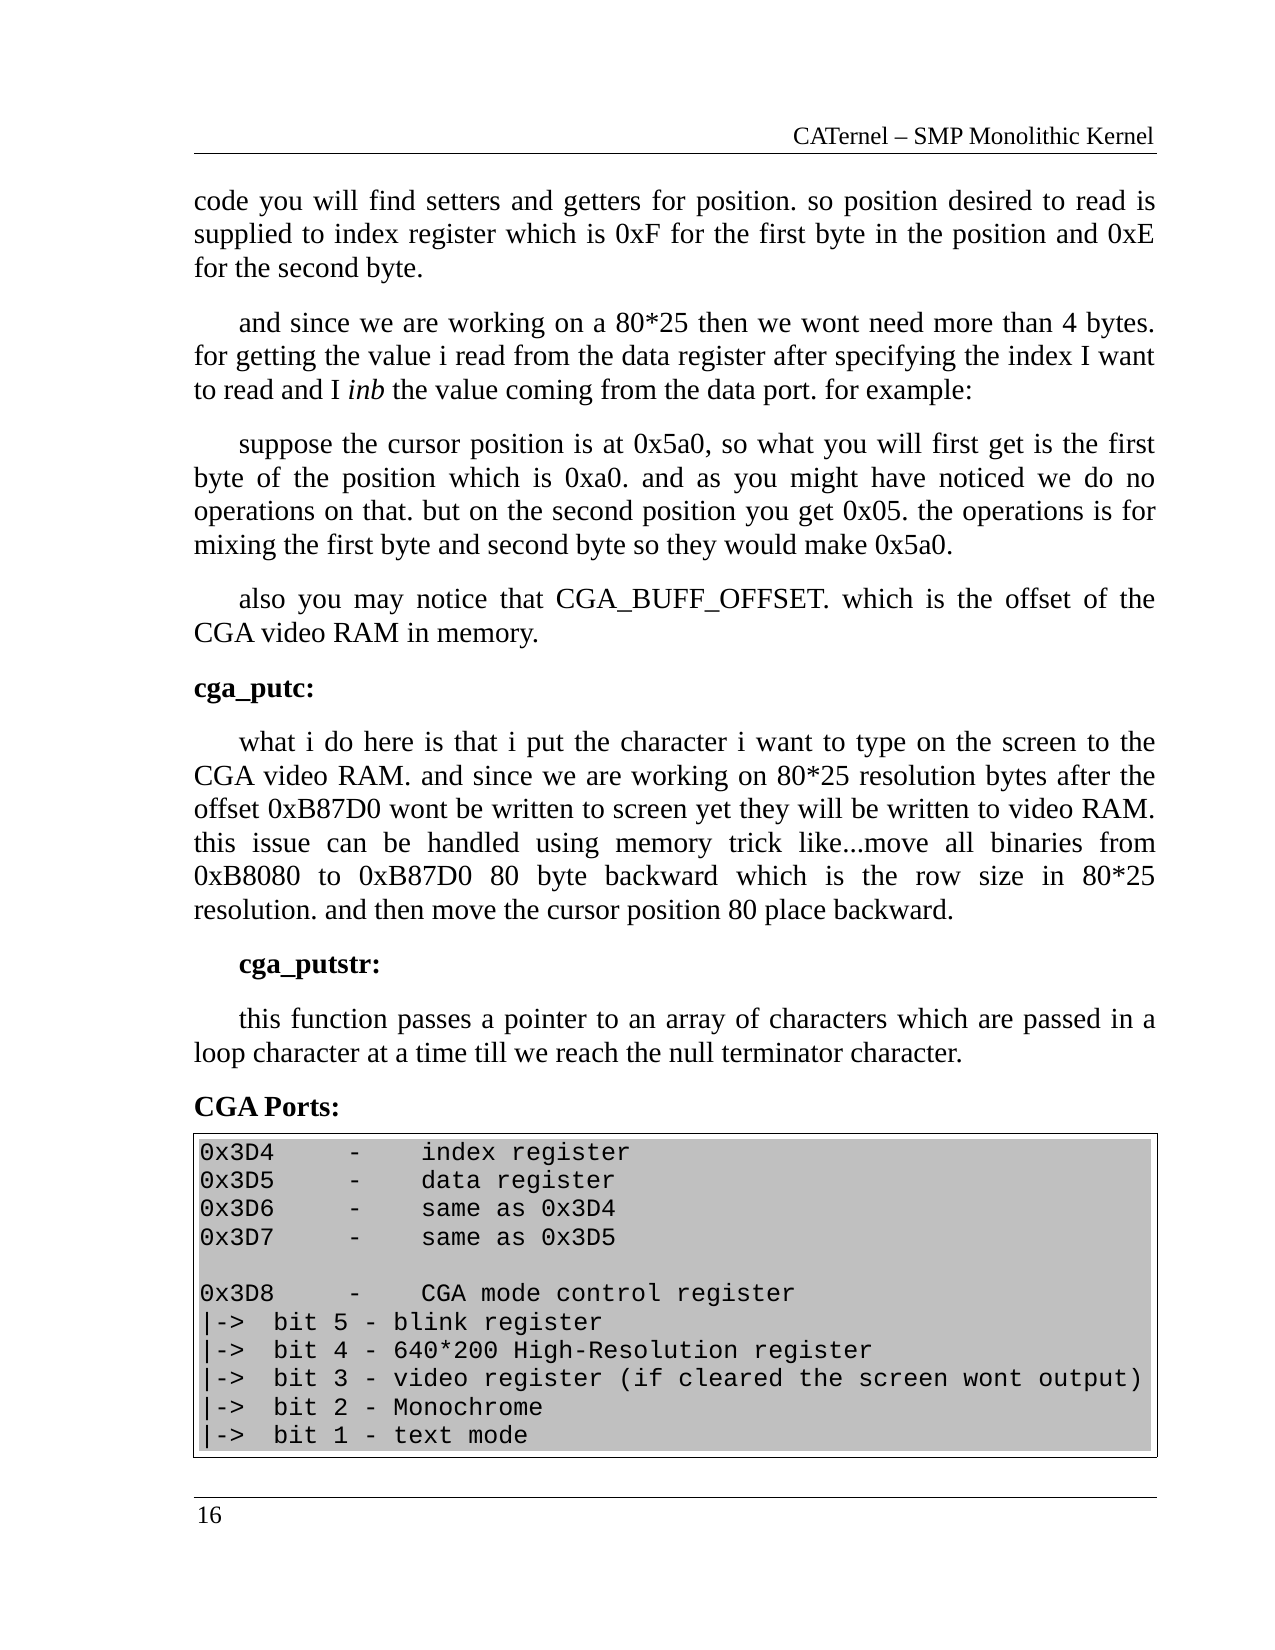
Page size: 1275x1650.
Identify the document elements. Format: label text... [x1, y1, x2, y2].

text also you may notice that CGA_BUFF_OFFSET. which is the offset of the CGA video RAM in memory. [193, 582, 1157, 649]
text and since we are working on a 80*25 then we wont need more than 4 bytes. for getting the value i read from the data register after specifying the index I want to read and I inb the value coming from the data port. for example: [193, 305, 1157, 405]
text suppose the cursor position is at 0x5a0, so what you will first get is the first byte of the position which is 0xa0. and as you might have noticed we do no operations on that. but on the second position you get 0x05. the operations is for mixing the first byte and second byte so they would make 0x5a0. [193, 426, 1157, 561]
text cga_putstr: [193, 947, 1157, 980]
text cga_putc: [193, 670, 1157, 703]
text CGA Ports: [193, 1089, 1157, 1123]
table_header 0x3D4 - index register 0x3D5 - data register 0x3D6 - same as 0x3D4 0x3D7 - same as 0x3D5 0x3D8 - CGA mode control register |-> bit 5 - blink register |-> bit 4 - 640*200 High-Resolution register |-> bit 3 - video register (if cleared the screen wont output) |-> bit 2 - Monochrome |-> bit 1 - text mode [194, 1134, 1157, 1457]
text code you will find setters and getters for position. so position desired to read is supplied to index register which is 0xF for the first byte in the position and 0xE for the second byte. [193, 183, 1157, 284]
text this function passes a pointer to an array of characters which are passed in a loop character at a time till we reach the null terminator character. [193, 1001, 1157, 1068]
text what i do here is that i put the character i want to type on the screen to the CGA video RAM. and since we are working on 80*25 resolution bytes after the offset 0xB87D0 wont be written to screen yet they will be written to video RAM. this issue can be handled using memory trick like...move all binaries from 0xB8080 to 0xB87D0 80 byte backward which is the row size in 80*25 resolution. and then move the cursor position 80 place backward. [193, 724, 1157, 926]
